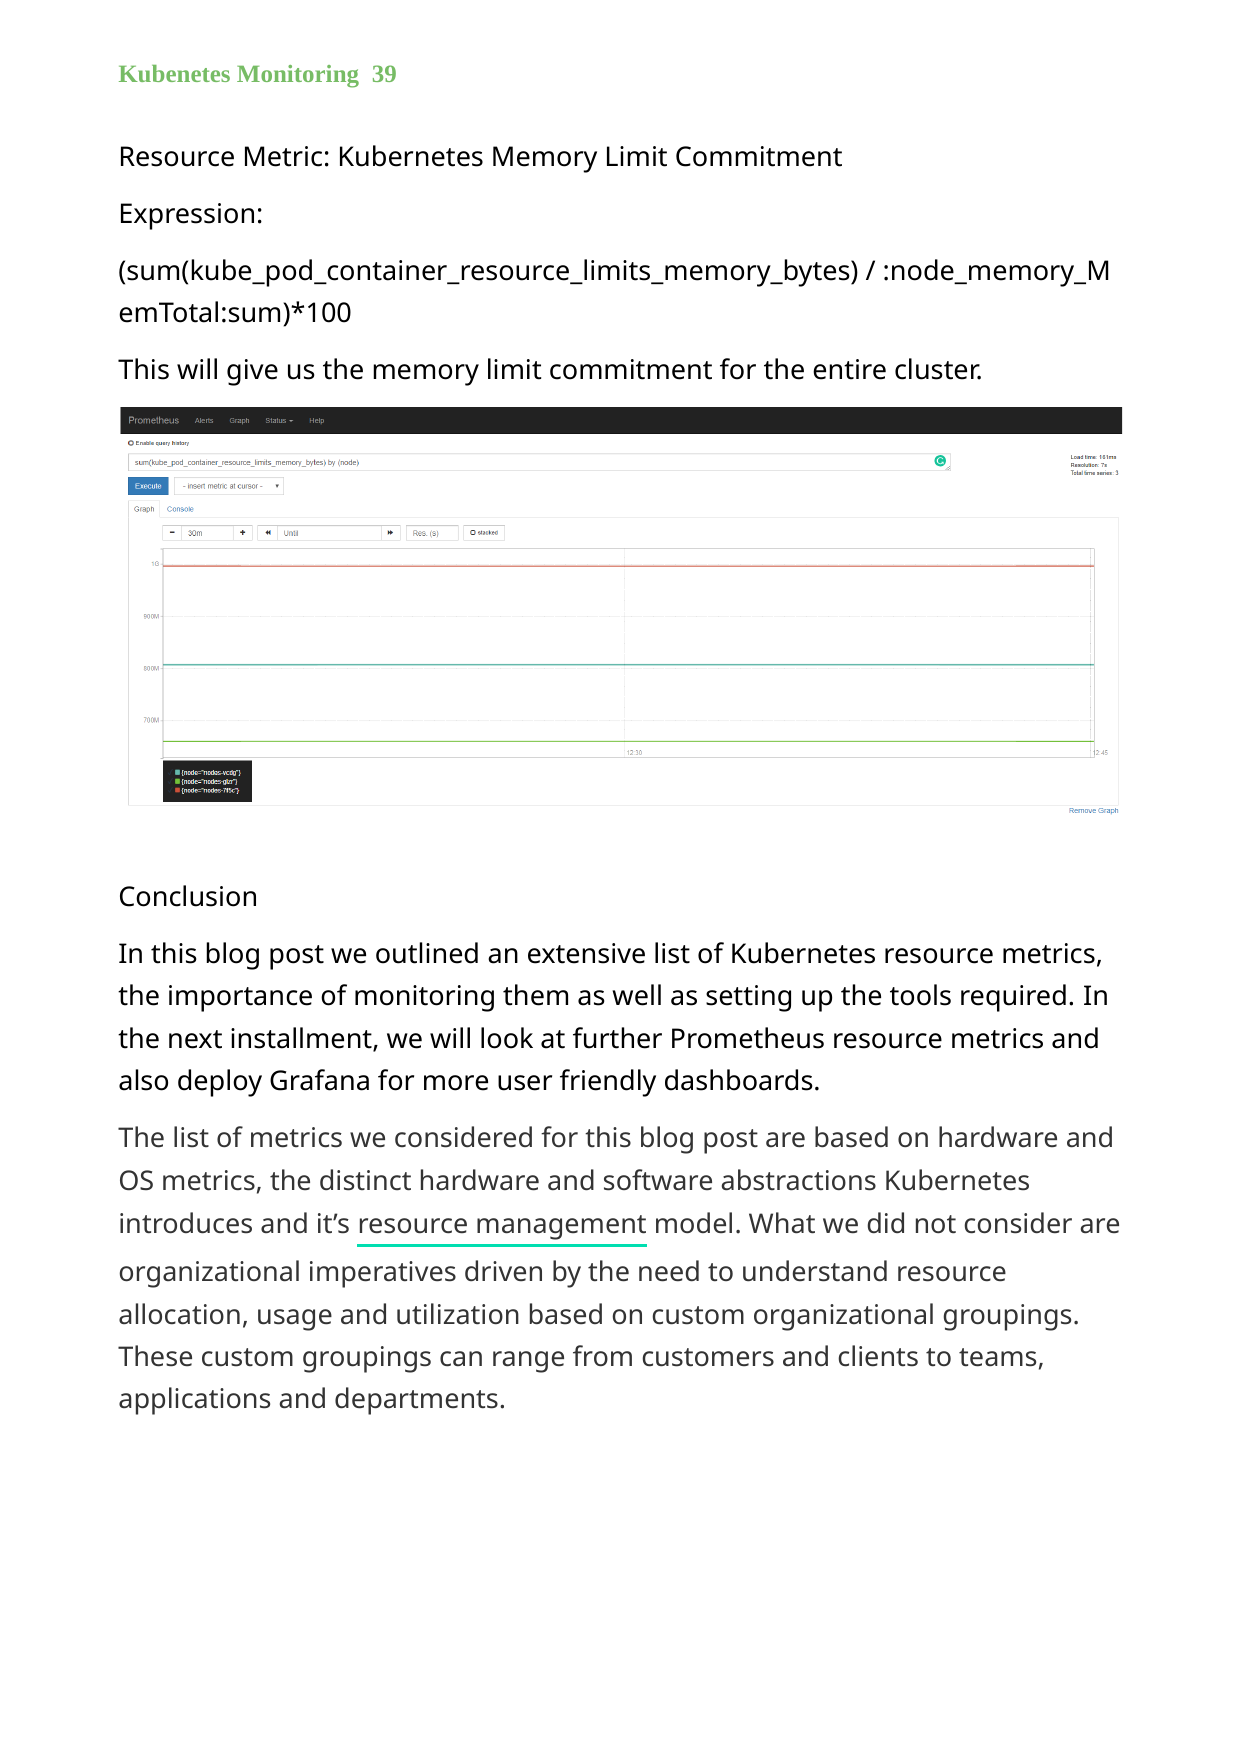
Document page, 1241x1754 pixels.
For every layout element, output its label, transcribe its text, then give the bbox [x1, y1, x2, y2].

text The list of metrics we considered for this blog post are based on hardware and OS metrics, the distinct hardware and software abstractions Kubernetes introduces and it’s resource management model. What we did not consider are organizational imperatives driven by the need to understand resource allocation, usage and utilization based on custom organizational groupings. These custom groupings can range from customers and clients to teams, applications and departments. [118, 1119, 1122, 1417]
text (sum(kube_pod_container_resource_limits_memory_bytes) / :node_memory_MemTotal:sum)*100 [118, 251, 1122, 331]
text This will give us the memory limit commitment for the entire cluster. [118, 351, 1122, 388]
text Expression: [118, 194, 1122, 231]
text Conclusion [118, 877, 1122, 914]
text In this blog post we outlined an extensive list of Kubernetes resource metrics, the importance of monitoring them as well as setting up the tools required. In the next installment, we will look at further Prometheus resource metrics and also deploy Grafana for more user friendly dashboards. [118, 934, 1122, 1098]
text Resource Metric: Kubernetes Memory Limit Commitment [118, 137, 1122, 174]
picture [118, 407, 1123, 815]
